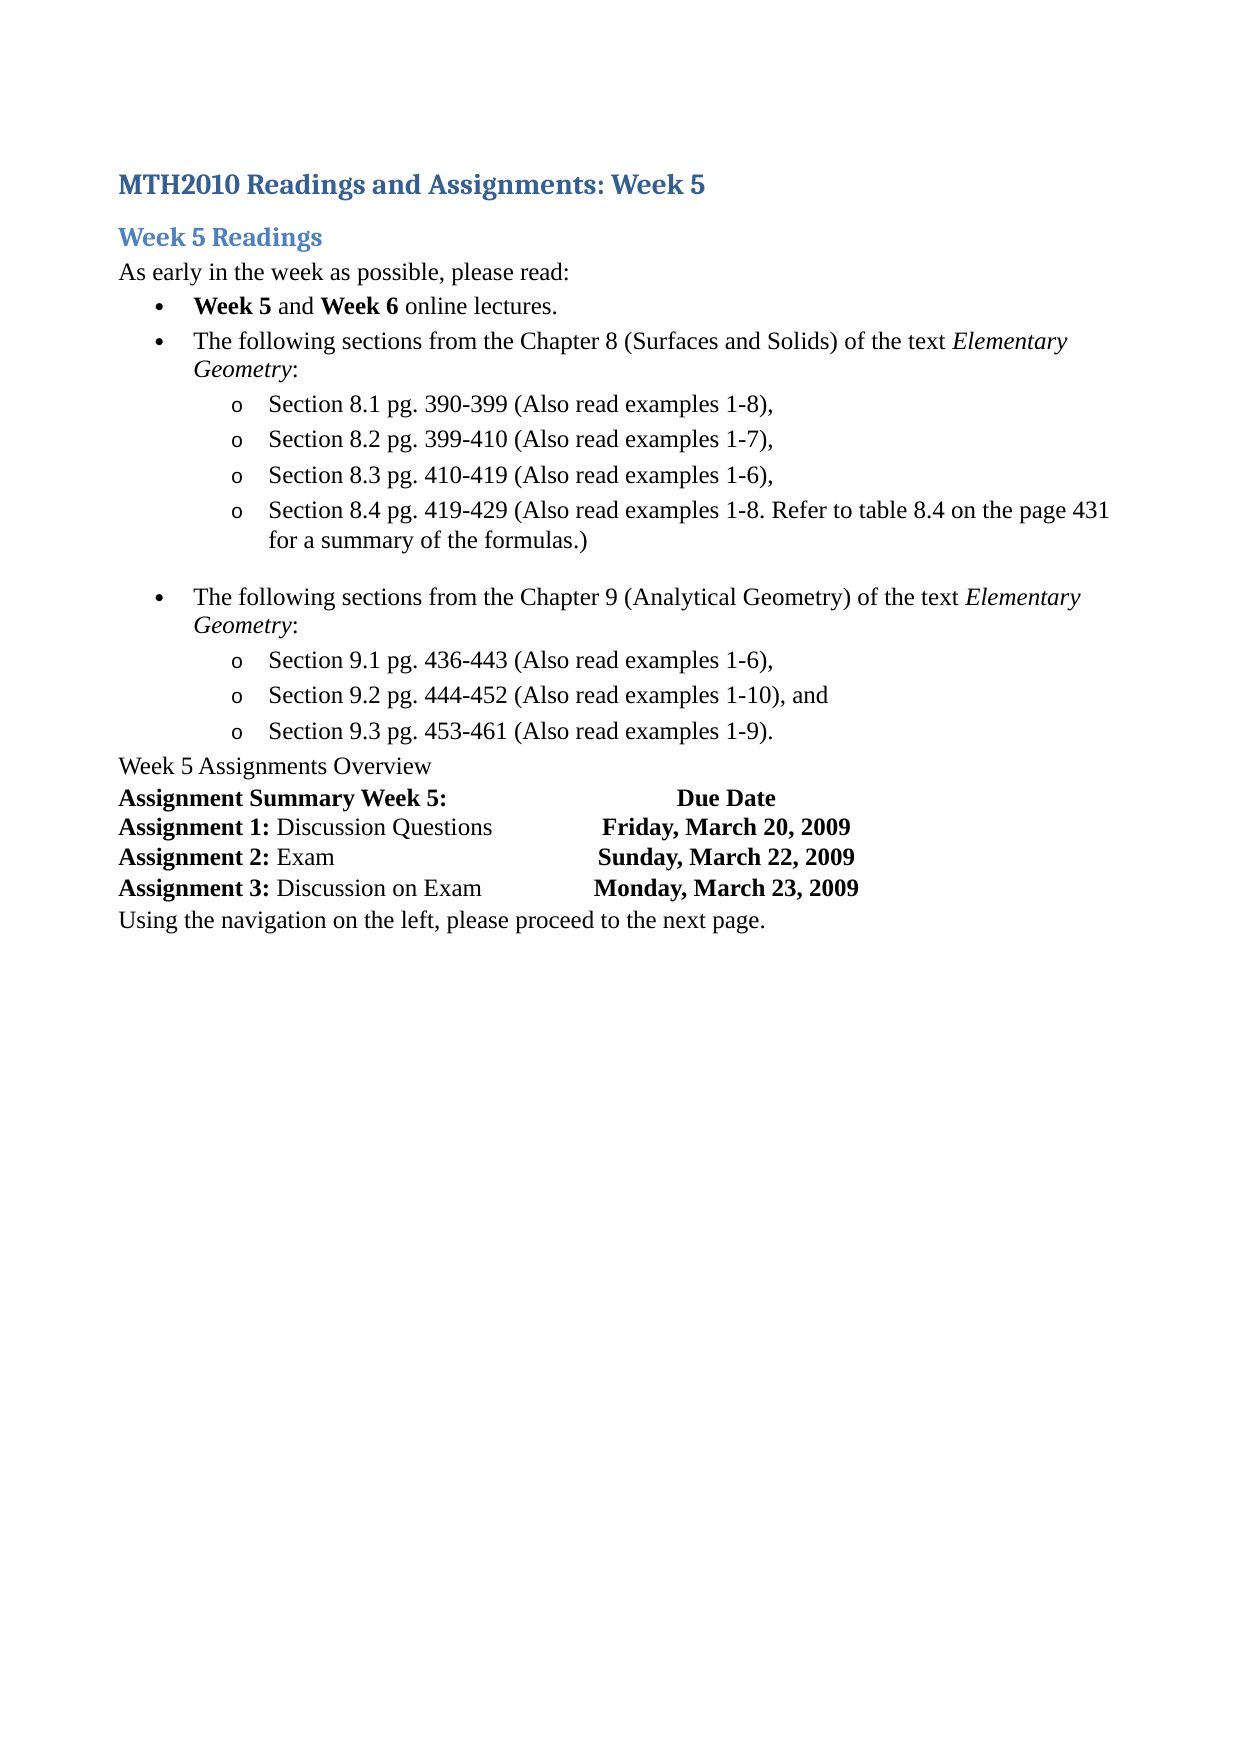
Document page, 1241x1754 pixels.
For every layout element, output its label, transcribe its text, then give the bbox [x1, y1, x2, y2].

list Section 9.1 pg. 436-443 (Also read examples 1-6), [231, 645, 1122, 674]
text Using the navigation on the left, please proceed to the next page. [118, 905, 1122, 933]
list Section 9.3 pg. 453-461 (Also read examples 1-9). [231, 716, 1122, 745]
list The following sections from the Chapter 9 (Analytical Geometry) of the text Elementary Geometry: [156, 582, 1122, 639]
list The following sections from the Chapter 8 (Surfaces and Solids) of the text Elementary Geometry: [156, 326, 1122, 383]
text Week 5 Assignments Overview [118, 751, 1122, 780]
table_cell Sunday, March 22, 2009 [586, 840, 867, 873]
list Section 8.4 pg. 419-429 (Also read examples 1-8. Refer to table 8.4 on the page 431 for a summary of the formulas.) [231, 495, 1122, 554]
list Section 8.1 pg. 390-399 (Also read examples 1-8), [231, 389, 1122, 419]
subtitle Week 5 Readings [118, 222, 1122, 254]
list Section 8.2 pg. 399-410 (Also read examples 1-7), [231, 424, 1122, 454]
list Section 8.3 pg. 410-419 (Also read examples 1-6), [231, 460, 1122, 489]
text As early in the week as possible, please read: [118, 257, 1122, 285]
table_cell Monday, March 23, 2009 [586, 873, 867, 902]
table_cell Assignment 3: Discussion on Exam [118, 873, 586, 902]
subtitle MTH2010 Readings and Assignments: Week 5 [118, 168, 1122, 202]
list Section 9.2 pg. 444-452 (Also read examples 1-10), and [231, 680, 1122, 710]
table_cell Assignment 2: Exam [118, 840, 586, 873]
table_header Assignment Summary Week 5: [118, 783, 586, 812]
table_header Due Date [586, 783, 867, 812]
list Week 5 and Week 6 online lectures. [156, 291, 1122, 320]
table_cell Friday, March 20, 2009 [586, 812, 867, 840]
table_cell Assignment 1: Discussion Questions [118, 812, 586, 840]
